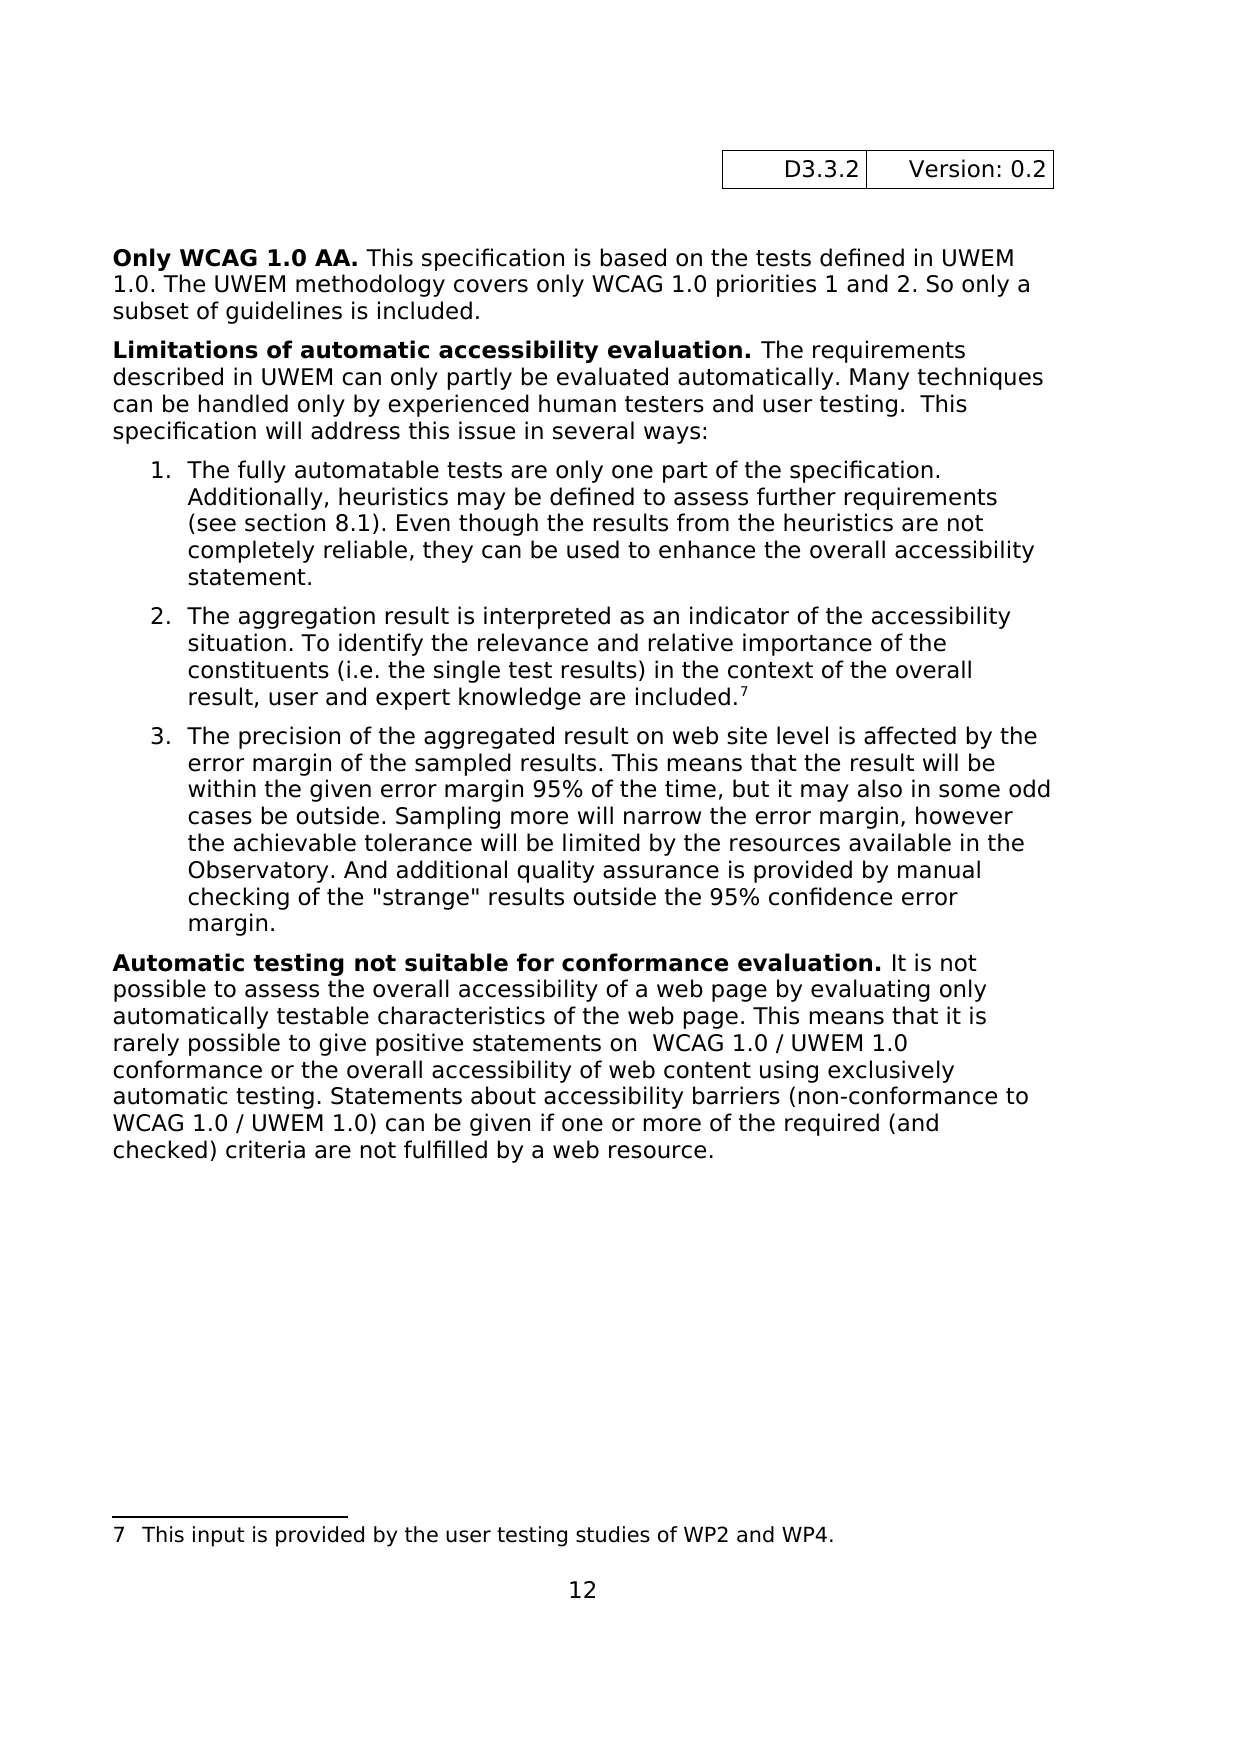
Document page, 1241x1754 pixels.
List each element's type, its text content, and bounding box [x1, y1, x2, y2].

text Limitations of automatic accessibility evaluation. The requirements described in UWEM can only partly be evaluated automatically. Many techniques can be handled only by experienced human testers and user testing. This specification will address this issue in several ways: [112, 337, 1053, 444]
list The aggregation result is interpreted as an indicator of the accessibility situation. To identify the relevance and relative importance of the constituents (i.e. the single test results) in the context of the overall result, user and expert knowledge are included. [150, 603, 1053, 711]
list This input is provided by the user testing studies of WP2 and WP4. [112, 1523, 1053, 1548]
text Automatic testing not suitable for conformance evaluation. It is not possible to assess the overall accessibility of a web page by evaluating only automatically testable characteristics of the web page. This means that it is rarely possible to give positive statements on WCAG 1.0 / UWEM 1.0 conformance or the overall accessibility of web content using exclusively automatic testing. Statements about accessibility barriers (non-conformance to WCAG 1.0 / UWEM 1.0) can be given if one or more of the required (and checked) criteria are not fulfilled by a web resource. [112, 950, 1053, 1164]
text Only WCAG 1.0 AA. This specification is based on the tests defined in UWEM 1.0. The UWEM methodology covers only WCAG 1.0 priorities 1 and 2. So only a subset of guidelines is included. [112, 245, 1053, 325]
list The precision of the aggregated result on web site level is affected by the error margin of the sampled results. This means that the result will be within the given error margin 95% of the time, but it may also in some odd cases be outside. Sampling more will narrow the error margin, however the achievable tolerance will be limited by the resources available in the Observatory. And additional quality assurance is provided by manual checking of the "strange" results outside the 95% confidence error margin. [150, 723, 1053, 937]
list The fully automatable tests are only one part of the specification. Additionally, heuristics may be defined to assess further requirements (see section 8.1). Even though the results from the heuristics are not completely reliable, they can be used to enhance the overall accessibility statement. [150, 457, 1053, 591]
